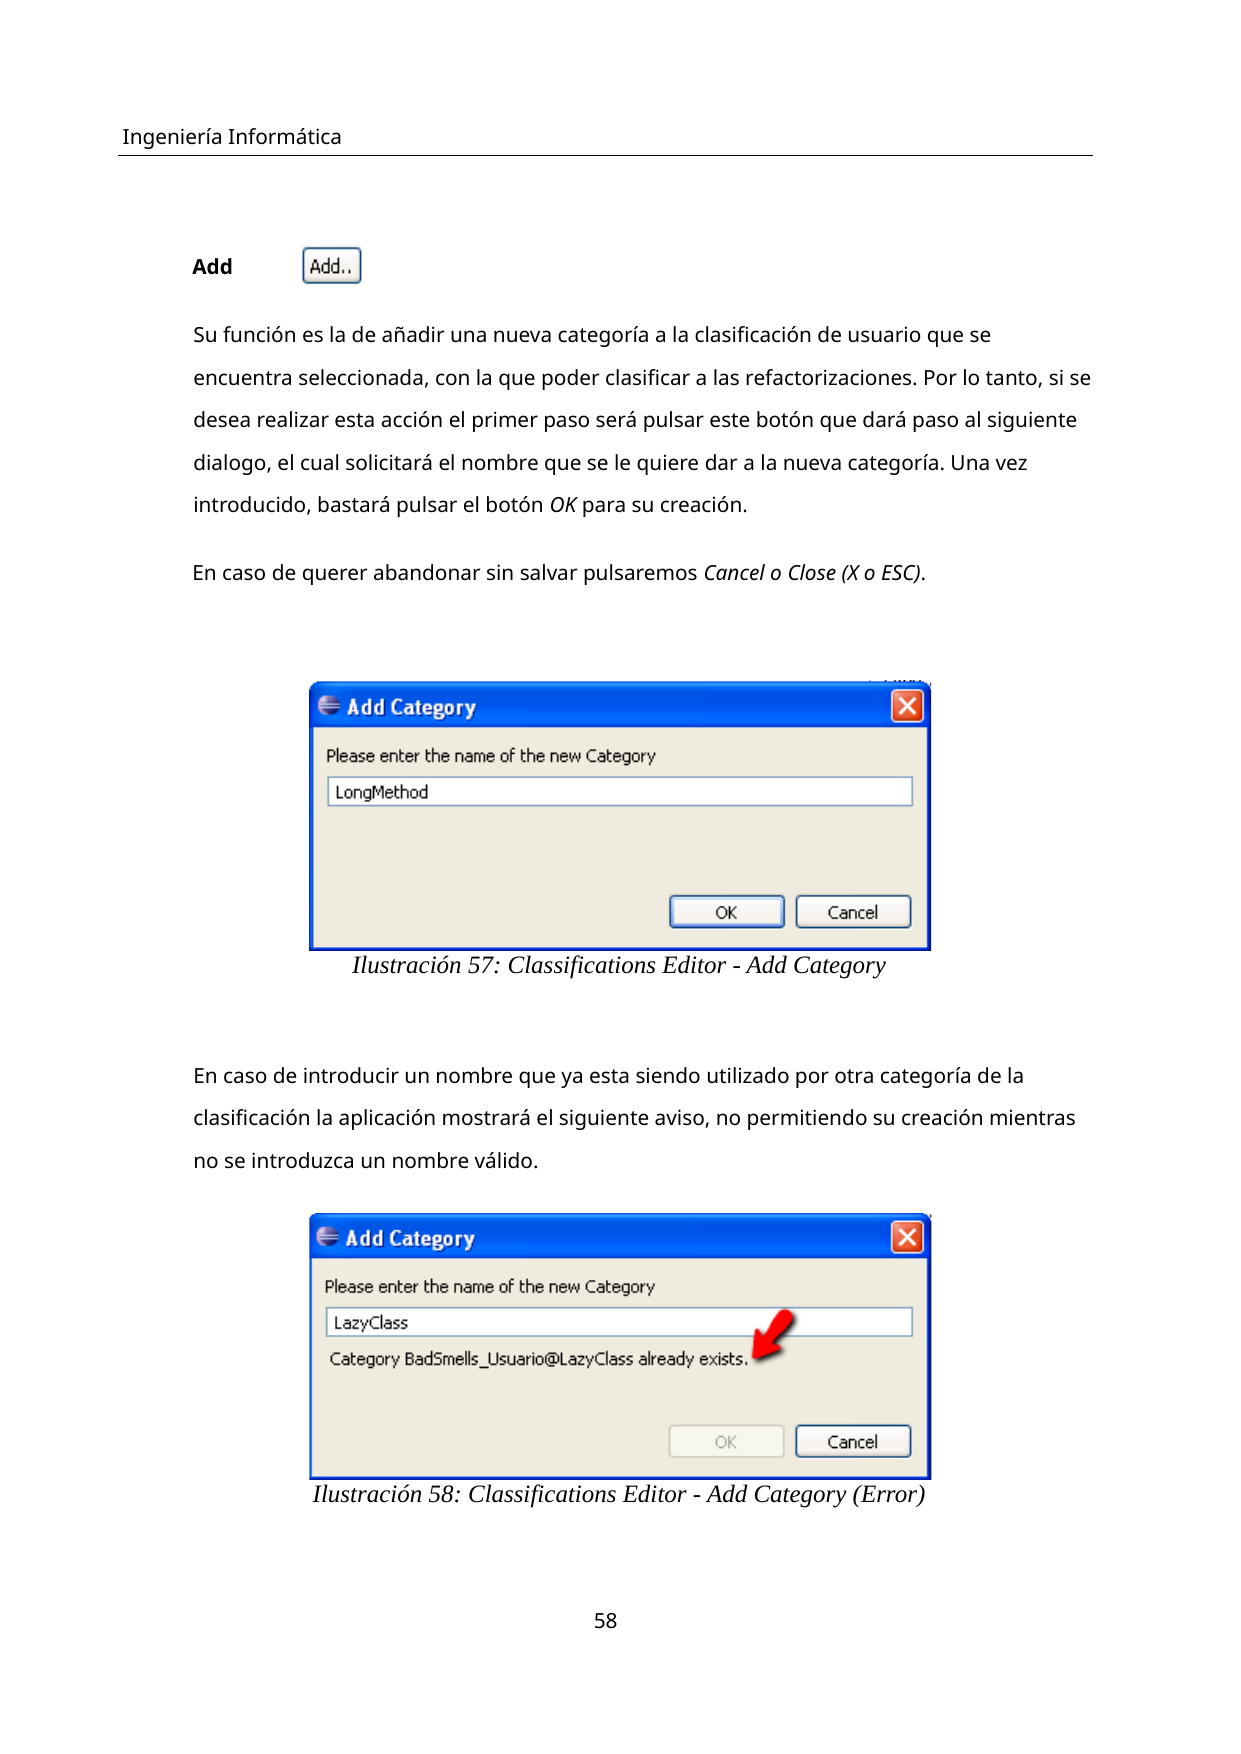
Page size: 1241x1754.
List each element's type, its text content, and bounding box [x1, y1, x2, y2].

text Add [118, 252, 295, 281]
picture [309, 1213, 932, 1480]
text Ilustración 57: Classifications Editor - Add Category [309, 951, 931, 979]
text Ilustración 58: Classifications Editor - Add Category (Error) [309, 1480, 931, 1508]
text [368, 252, 1093, 281]
text Su función es la de añadir una nueva categoría a la clasificación de usuario que se encuentra seleccionada, con la que poder clasificar a las refactorizaciones. Por lo tanto, si se desea realizar esta acción el primer paso será pulsar este botón que dará paso al siguiente dialogo, el cual solicitará el nombre que se le quiere dar a la nueva categoría. Una vez introducido, bastará pulsar el botón OK para su creación. [193, 320, 1093, 519]
text En caso de querer abandonar sin salvar pulsaremos Cancel o Close (X o ESC). [118, 558, 1093, 587]
text En caso de introducir un nombre que ya esta siendo utilizado por otra categoría de la clasificación la aplicación mostrará el siguiente aviso, no permitiendo su creación mientras no se introduzca un nombre válido. [193, 1061, 1093, 1174]
